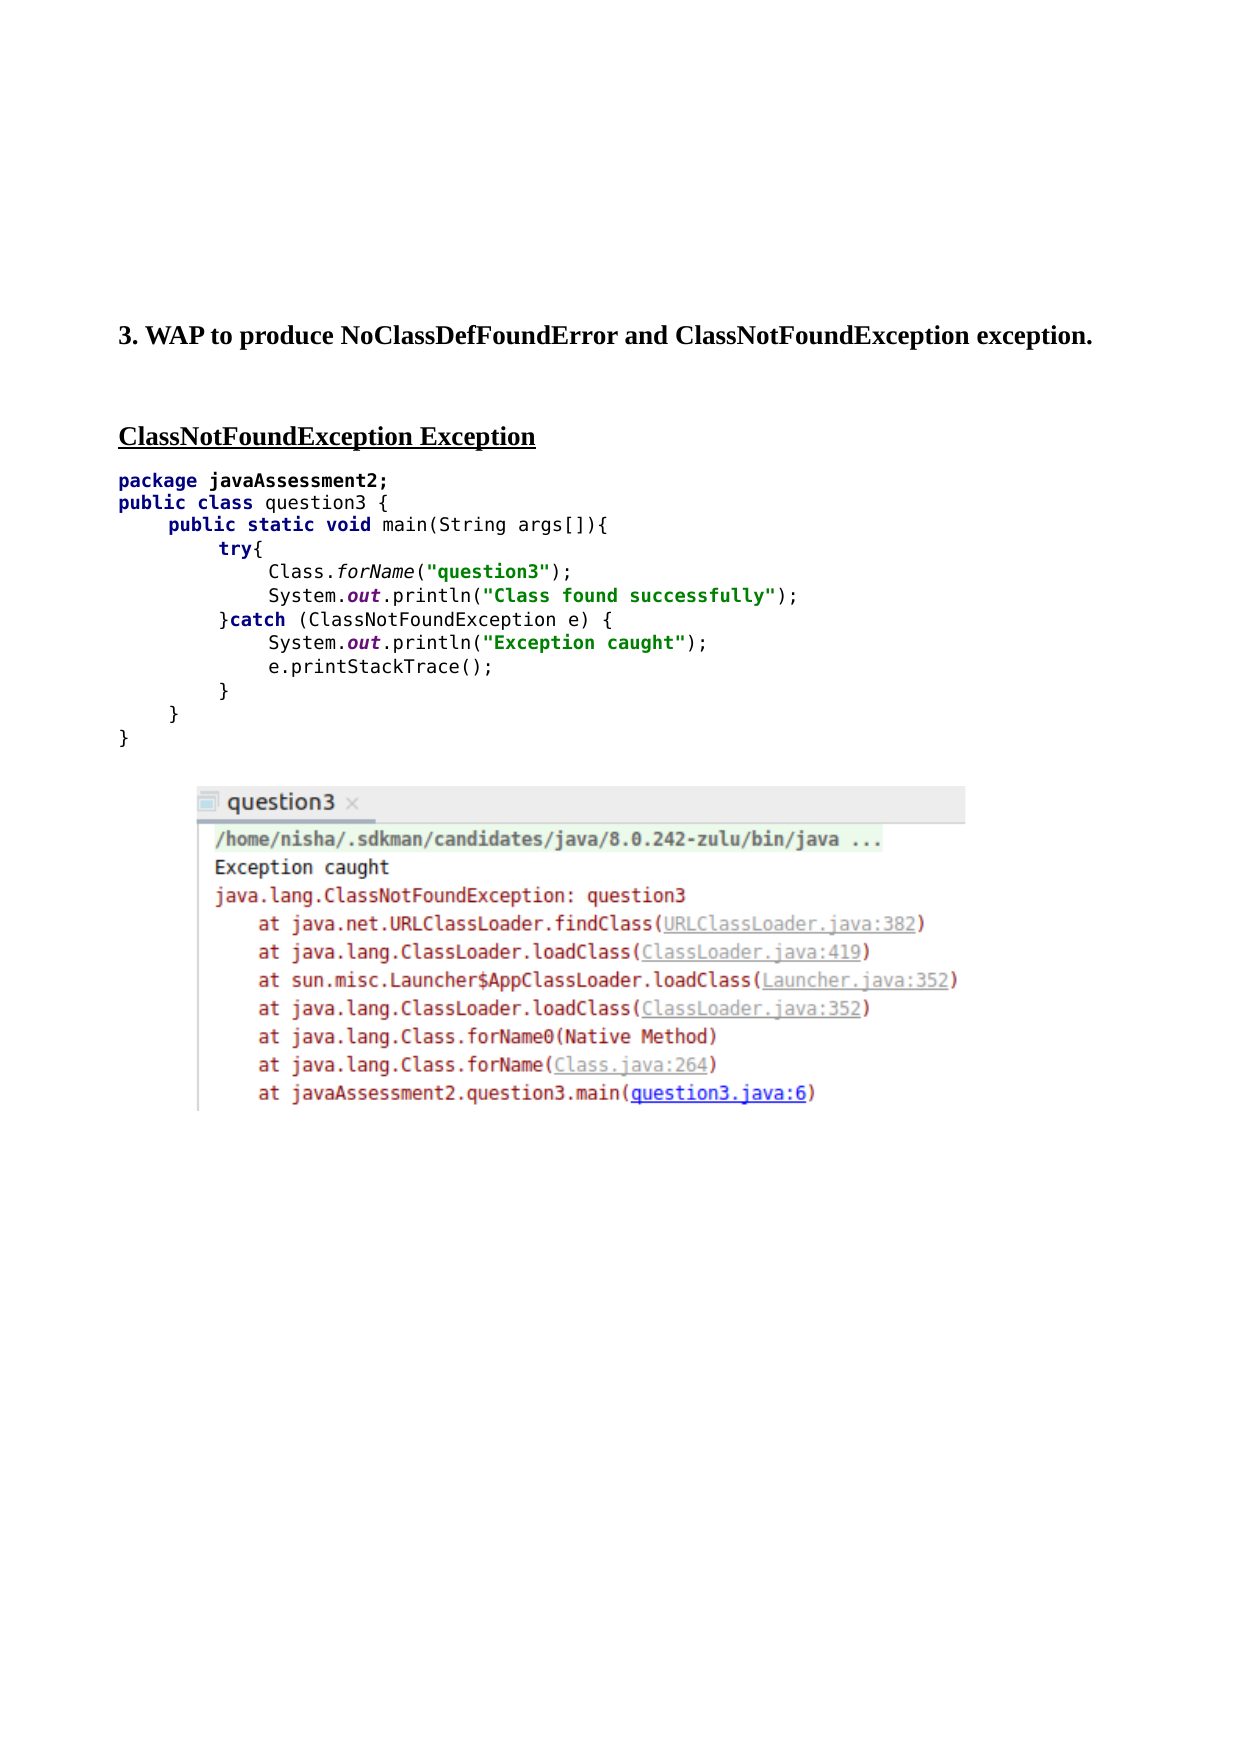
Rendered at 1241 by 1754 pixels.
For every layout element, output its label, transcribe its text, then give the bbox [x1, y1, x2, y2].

text ClassNotFoundException Exception [118, 420, 1122, 451]
text package javaAssessment2; [118, 470, 1122, 492]
text System.out.println("Class found successfully"); [118, 585, 1122, 609]
text }catch (ClassNotFoundException e) { [118, 609, 1122, 632]
text 3. WAP to produce NoClassDefFoundError and ClassNotFoundException exception. [118, 319, 1122, 351]
picture [196, 786, 966, 1111]
text System.out.println("Exception caught"); [118, 632, 1122, 656]
text } [118, 679, 1122, 703]
text public static void main(String args[]){ [118, 514, 1122, 538]
text } [118, 727, 1122, 749]
text try{ [118, 538, 1122, 561]
text public class question3 { [118, 492, 1122, 514]
text Class.forName("question3"); [118, 561, 1122, 585]
text } [118, 703, 1122, 727]
text e.printStackTrace(); [118, 656, 1122, 679]
